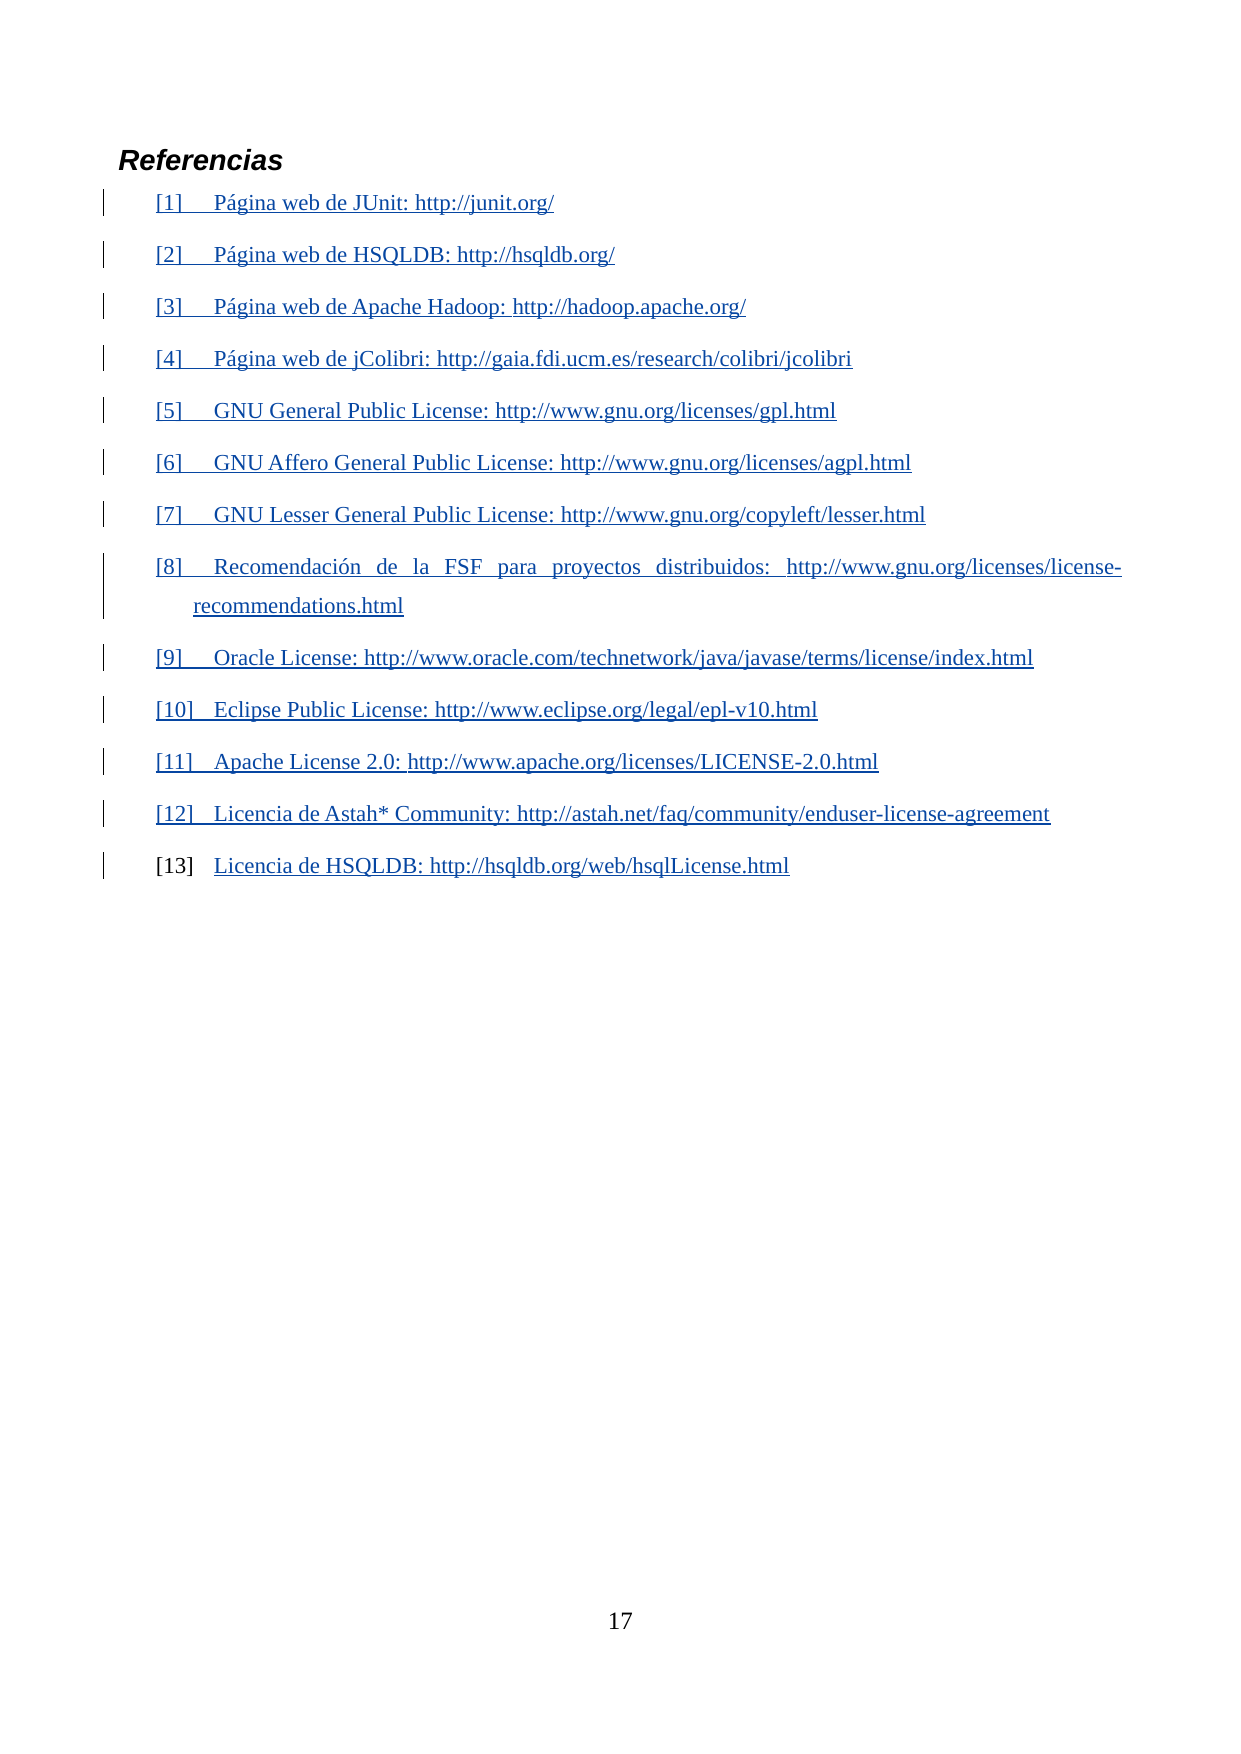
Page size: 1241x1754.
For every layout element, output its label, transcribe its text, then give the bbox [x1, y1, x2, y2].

list GNU Lesser General Public License: http://www.gnu.org/copyleft/lesser.html [156, 501, 1122, 527]
list Página web de jColibri: http://gaia.fdi.ucm.es/research/colibri/jcolibri [156, 345, 1122, 371]
list Apache License 2.0: http://www.apache.org/licenses/LICENSE-2.0.html [156, 748, 1122, 775]
list recommendations.html [156, 577, 1122, 619]
list Oracle License: http://www.oracle.com/technetwork/java/javase/terms/license/index.html [156, 644, 1122, 671]
list Recomendación de la FSF para proyectos distribuidos: http://www.gnu.org/licenses/license- [156, 553, 1122, 576]
list Página web de JUnit: http://junit.org/ [156, 189, 1122, 216]
list GNU General Public License: http://www.gnu.org/licenses/gpl.html [156, 397, 1122, 423]
list Página web de HSQLDB: http://hsqldb.org/ [156, 241, 1122, 267]
subtitle Referencias [118, 143, 1122, 177]
list GNU Affero General Public License: http://www.gnu.org/licenses/agpl.html [156, 449, 1122, 475]
list Licencia de HSQLDB: http://hsqldb.org/web/hsqlLicense.html [156, 852, 1122, 879]
list Eclipse Public License: http://www.eclipse.org/legal/epl-v10.html [156, 696, 1122, 723]
list Licencia de Astah* Community: http://astah.net/faq/community/enduser-license-agreement [156, 800, 1122, 827]
list Página web de Apache Hadoop: http://hadoop.apache.org/ [156, 293, 1122, 319]
